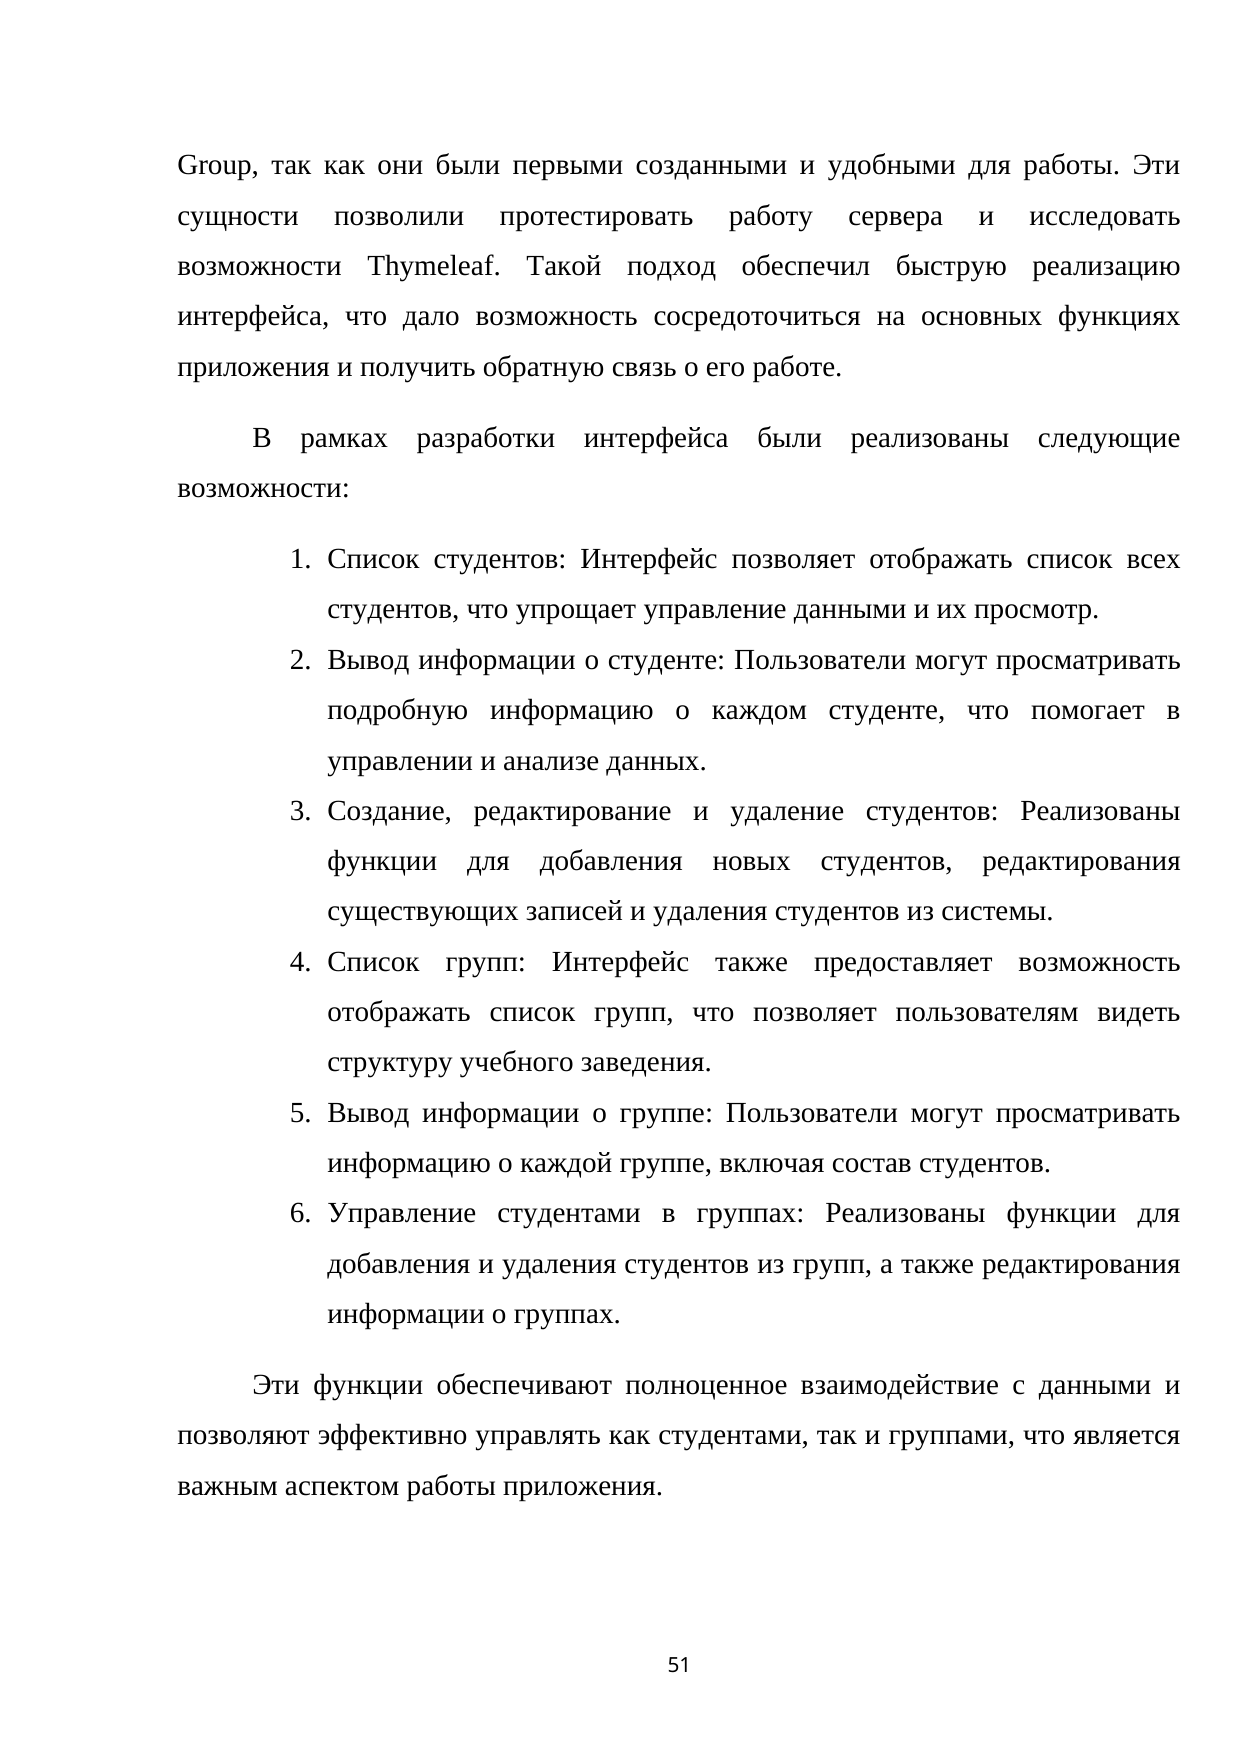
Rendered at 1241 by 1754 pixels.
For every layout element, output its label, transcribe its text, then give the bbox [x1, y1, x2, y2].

list Создание, редактирование и удаление студентов: Реализованы функции для добавления новых студентов, редактирования существующих записей и удаления студентов из системы. [289, 793, 1181, 927]
text В рамках разработки интерфейса были реализованы следующие возможности: [177, 420, 1181, 504]
text Group, так как они были первыми созданными и удобными для работы. Эти сущности позволили протестировать работу сервера и исследовать возможности Thymeleaf. Такой подход обеспечил быструю реализацию интерфейса, что дало возможность сосредоточиться на основных функциях приложения и получить обратную связь о его работе. [177, 147, 1181, 382]
list Список студентов: Интерфейс позволяет отображать список всех студентов, что упрощает управление данными и их просмотр. [289, 541, 1181, 625]
list Вывод информации о группе: Пользователи могут просматривать информацию о каждой группе, включая состав студентов. [289, 1095, 1181, 1179]
list Управление студентами в группах: Реализованы функции для добавления и удаления студентов из групп, а также редактирования информации о группах. [289, 1195, 1181, 1329]
text Эти функции обеспечивают полноценное взаимодействие с данными и позволяют эффективно управлять как студентами, так и группами, что является важным аспектом работы приложения. [177, 1367, 1181, 1501]
list Список групп: Интерфейс также предоставляет возможность отображать список групп, что позволяет пользователям видеть структуру учебного заведения. [289, 944, 1181, 1078]
list Вывод информации о студенте: Пользователи могут просматривать подробную информацию о каждом студенте, что помогает в управлении и анализе данных. [289, 642, 1181, 776]
